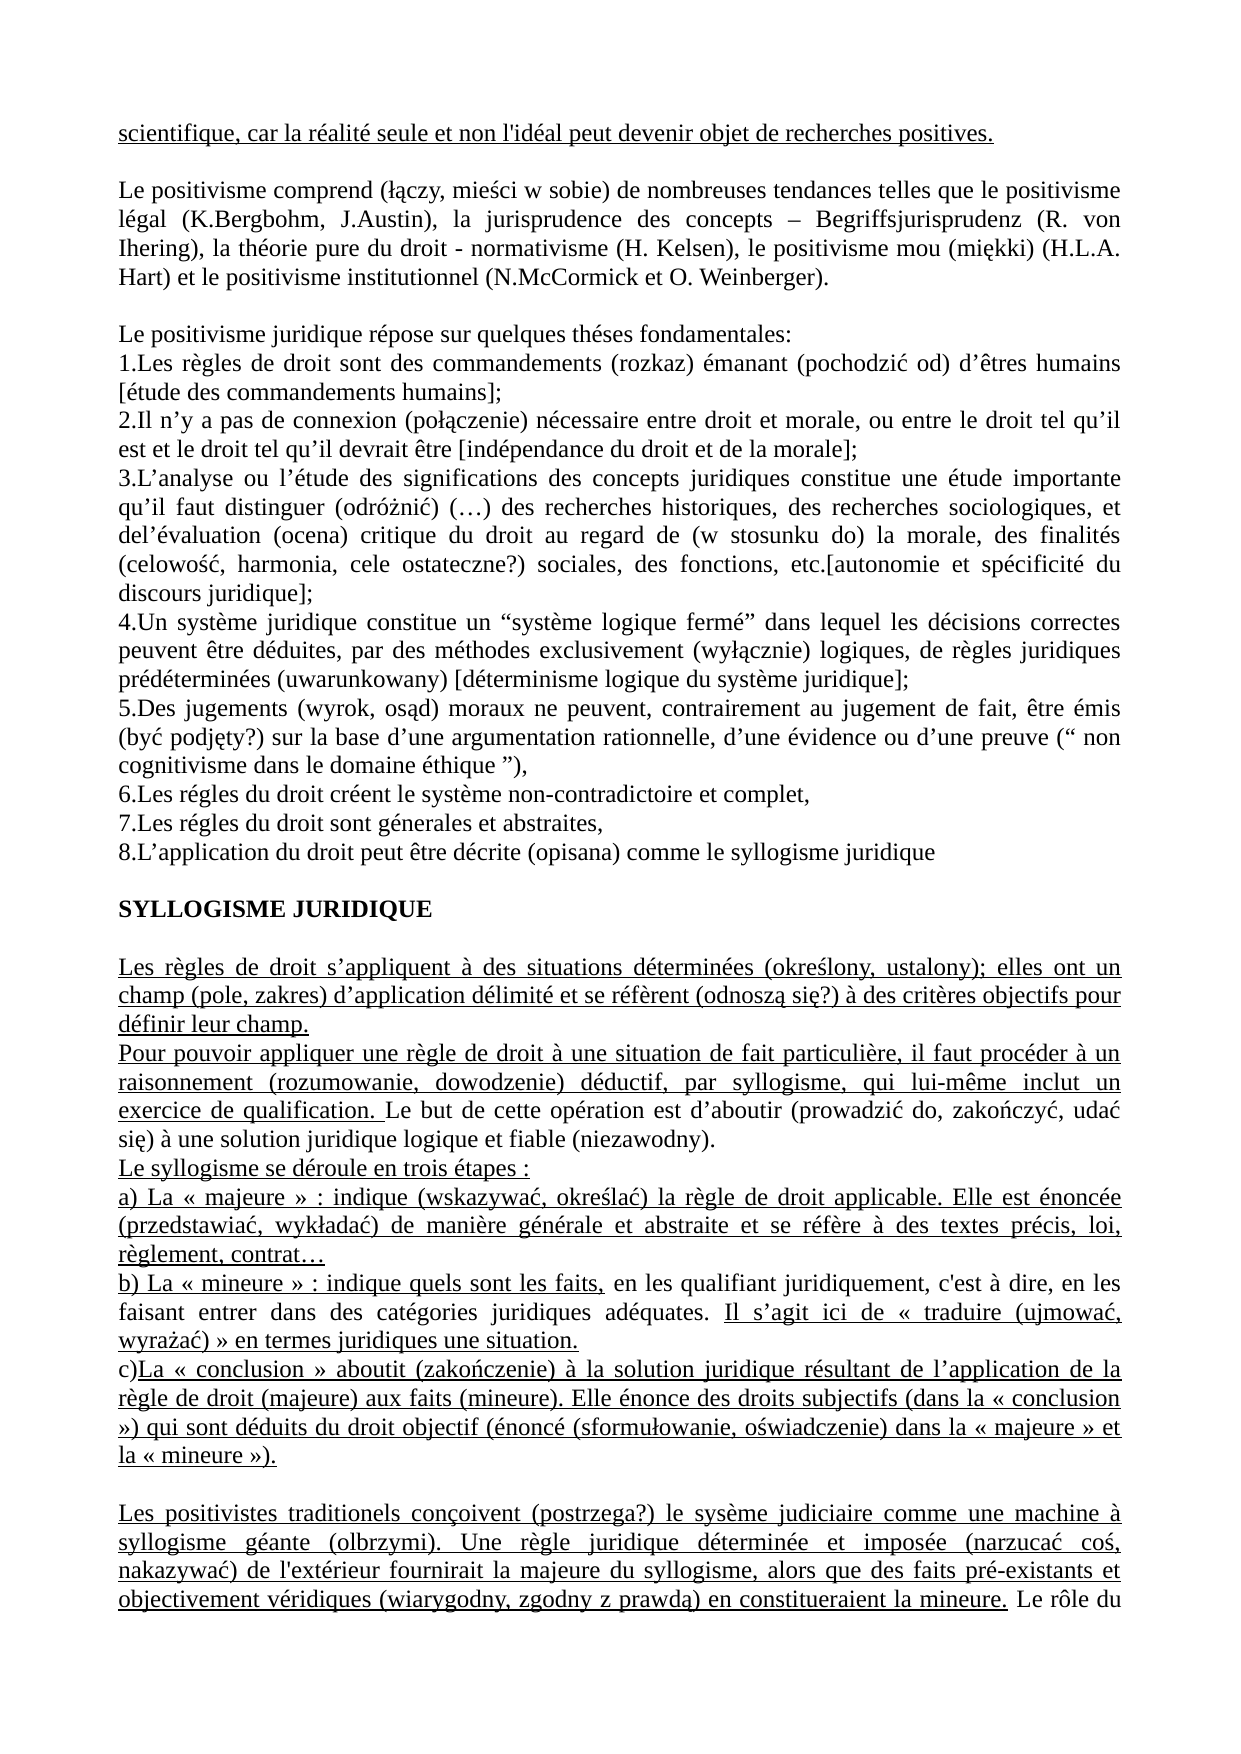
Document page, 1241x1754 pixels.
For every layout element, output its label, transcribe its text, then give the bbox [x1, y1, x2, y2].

text Le positivisme juridique répose sur quelques théses fondamentales: [118, 319, 1122, 348]
text règlement, contrat… [118, 1237, 1122, 1268]
text Pour pouvoir appliquer une règle de droit à une situation de fait particulière, il faut procéder à un raisonnement (rozumowanie, dowodzenie) déductif, par syllogisme, qui lui-même inclut un exercice de qualification. Le but de cette opération est d’aboutir (prowadzić do, zakończyć, udać się) à une solution juridique logique et fiable (niezawodny). [118, 1038, 1122, 1153]
list Les régles du droit sont génerales et abstraites, [118, 808, 1122, 837]
list Des jugements (wyrok, osąd) moraux ne peuvent, contrairement au jugement de fait, être émis (być podjęty?) sur la base d’une argumentation rationnelle, d’une évidence ou d’une preuve (“ non cognitivisme dans le domaine éthique ”), [118, 693, 1122, 779]
list Les régles du droit créent le système non-contradictoire et complet, [118, 779, 1122, 808]
text Le syllogisme se déroule en trois étapes : [118, 1153, 1122, 1182]
text (przedstawiać, wykładać) de manière générale et abstraite et se réfère à des textes précis, loi, [118, 1208, 1122, 1236]
text b) La « mineure » : indique quels sont les faits, en les qualifiant juridiquement, c'est à dire, en les faisant entrer dans des catégories juridiques adéquates. Il s’agit ici de « traduire (ujmować, wyrażać) » en termes juridiques une situation. [118, 1268, 1122, 1354]
text Le positivisme comprend (łączy, mieści w sobie) de nombreuses tendances telles que le positivisme légal (K.Bergbohm, J.Austin), la jurisprudence des concepts – Begriffsjurisprudenz (R. von Ihering), la théorie pure du droit - normativisme (H. Kelsen), le positivisme mou (miękki) (H.L.A. Hart) et le positivisme institutionnel (N.McCormick et O. Weinberger). [118, 176, 1122, 291]
text champ (pole, zakres) d’application délimité et se réfèrent (odnoszą się?) à des critères objectifs pour définir leur champ. [118, 978, 1122, 1038]
text syllogisme géante (olbrzymi). Une règle juridique déterminée et imposée (narzucać coś, nakazywać) de l'extérieur fournirait la majeure du syllogisme, alors que des faits pré-existants et objectivement véridiques (wiarygodny, zgodny z prawdą) en constitueraient la mineure. Le rôle du [118, 1524, 1122, 1613]
text Les règles de droit s’appliquent à des situations déterminées (określony, ustalony); elles ont un [118, 952, 1122, 977]
text Les positivistes traditionels conçoivent (postrzega?) le sysème judiciaire comme une machine à [118, 1498, 1122, 1523]
list Il n’y a pas de connexion (połączenie) nécessaire entre droit et morale, ou entre le droit tel qu’il est et le droit tel qu’il devrait être [indépendance du droit et de la morale]; [118, 406, 1122, 463]
list L’application du droit peut être décrite (opisana) comme le syllogisme juridique [118, 837, 1122, 866]
list La « conclusion » aboutit (zakończenie) à la solution juridique résultant de l’application de la règle de droit (majeure) aux faits (mineure). Elle énonce des droits subjectifs (dans la « conclusion ») qui sont déduits du droit objectif (énoncé (sformułowanie, oświadczenie) dans la « majeure » et [118, 1354, 1122, 1437]
list Un système juridique constitue un “système logique fermé” dans lequel les décisions correctes peuvent être déduites, par des méthodes exclusivement (wyłącznie) logiques, de règles juridiques prédéterminées (uwarunkowany) [déterminisme logique du système juridique]; [118, 607, 1122, 693]
text SYLLOGISME JURIDIQUE [118, 894, 1122, 923]
list la « mineure »). [118, 1438, 1122, 1469]
text scientifique, car la réalité seule et non l'idéal peut devenir objet de recherches positives. [118, 118, 1122, 147]
list L’analyse ou l’étude des significations des concepts juridiques constitue une étude importante qu’il faut distinguer (odróżnić) (…) des recherches historiques, des recherches sociologiques, et del’évaluation (ocena) critique du droit au regard de (w stosunku do) la morale, des finalités (celowość, harmonia, cele ostateczne?) sociales, des fonctions, etc.[autonomie et spécificité du discours juridique]; [118, 463, 1122, 607]
text a) La « majeure » : indique (wskazywać, określać) la règle de droit applicable. Elle est énoncée [118, 1182, 1122, 1207]
list Les règles de droit sont des commandements (rozkaz) émanant (pochodzić od) d’êtres humains [étude des commandements humains]; [118, 348, 1122, 406]
